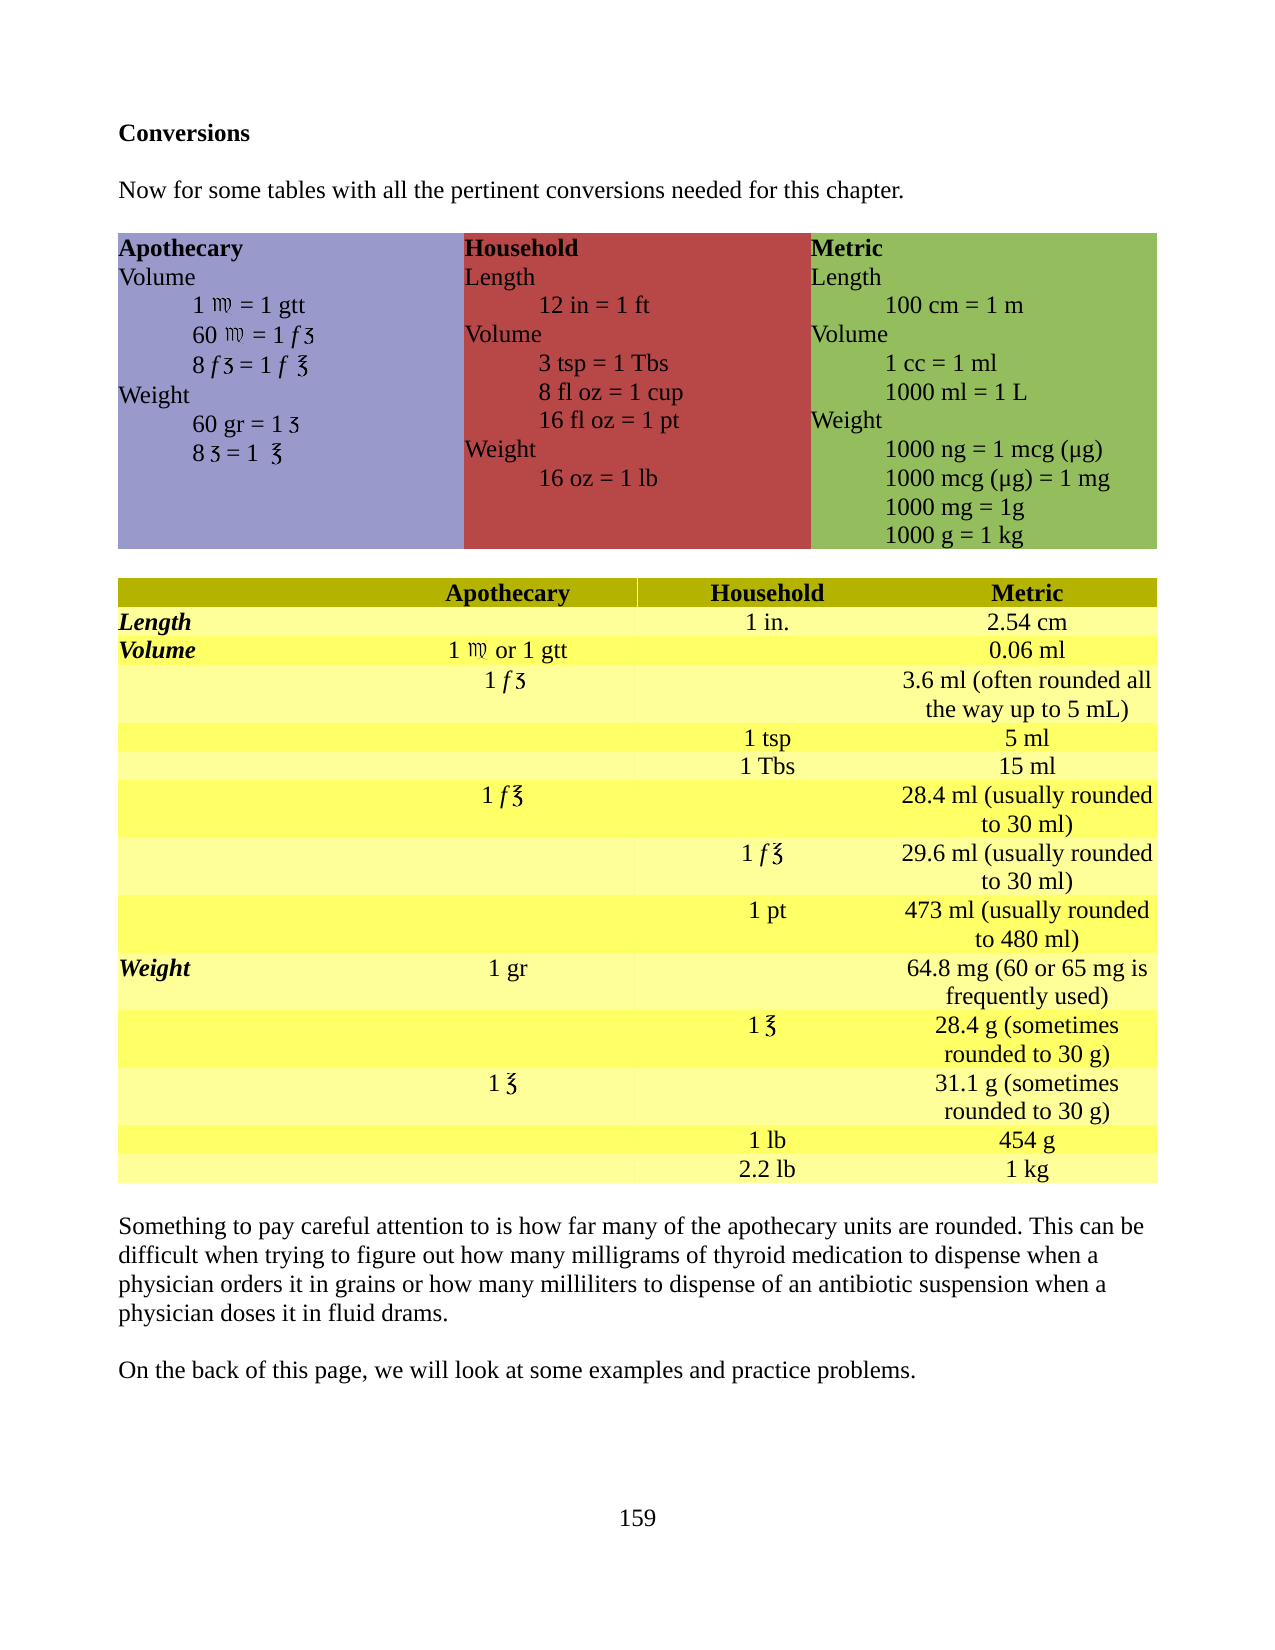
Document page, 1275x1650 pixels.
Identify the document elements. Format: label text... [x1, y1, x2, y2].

table_header Metric [897, 578, 1157, 607]
table_header Household Length 12 in = 1 ft Volume 3 tsp = 1 Tbs 8 fl oz = 1 cup 16 fl oz = 1 pt Weight 16 oz = 1 lb [464, 233, 811, 549]
table_cell [118, 665, 378, 723]
text Something to pay careful attention to is how far many of the apothecary units are rounded. This can be difficult when trying to figure out how many milligrams of thyroid medication to dispense when a physician orders it in grains or how many milliliters to dispense of an antibiotic suspension when a physician doses it in fluid drams. [118, 1211, 1157, 1326]
table_header Household [638, 578, 897, 607]
picture [265, 443, 287, 469]
table_cell [378, 751, 637, 780]
table_cell 1 kg [897, 1154, 1157, 1183]
picture [466, 636, 489, 666]
text On the back of this page, we will look at some examples and practice problems. [118, 1355, 1157, 1384]
table_cell 5 ml [897, 723, 1157, 751]
table_cell 473 ml (usually rounded to 480 ml) [897, 895, 1157, 953]
table_cell [378, 838, 637, 895]
picture [506, 785, 528, 811]
table_cell 1 f [378, 665, 637, 723]
table_cell [118, 780, 378, 838]
table_cell 64.8 mg (60 or 65 mg is frequently used) [897, 953, 1157, 1010]
table_cell [118, 1154, 378, 1183]
table_cell [118, 1068, 378, 1125]
table_cell 1 [638, 1010, 897, 1068]
table_cell 28.4 g (sometimes rounded to 30 g) [897, 1010, 1157, 1068]
table_cell 454 g [897, 1125, 1157, 1154]
table_cell [378, 1154, 637, 1183]
table_cell 29.6 ml (usually rounded to 30 ml) [897, 838, 1157, 895]
table_cell 1 pt [638, 895, 897, 953]
table_cell 1 in. [638, 607, 897, 636]
picture [223, 358, 233, 374]
table_cell [638, 780, 897, 838]
picture [289, 417, 299, 433]
text Conversions [118, 118, 1157, 147]
picture [304, 328, 314, 344]
table_header [118, 578, 378, 607]
picture [516, 673, 525, 689]
table_cell 1 lb [638, 1125, 897, 1154]
table_cell [378, 1125, 637, 1154]
table_cell [378, 1010, 637, 1068]
table_cell 3.6 ml (often rounded all the way up to 5 mL) [897, 665, 1157, 723]
table_cell Length [118, 607, 378, 636]
table_cell 1 f [638, 838, 897, 895]
table_cell 31.1 g (sometimes rounded to 30 g) [897, 1068, 1157, 1125]
table_cell [118, 1125, 378, 1154]
table_cell [638, 1068, 897, 1125]
table_cell [638, 636, 897, 665]
table_cell 2.2 lb [638, 1154, 897, 1183]
picture [760, 1015, 781, 1041]
picture [500, 1073, 522, 1099]
table_cell [378, 723, 637, 751]
table_cell 2.54 cm [897, 607, 1157, 636]
table_cell [118, 723, 378, 751]
table_header Apothecary Volume 1 = 1 gtt 60 = 1 f 8 f = 1 f Weight 60 gr = 1 8 = 1 [118, 233, 464, 549]
table_cell 1 tsp [638, 723, 897, 751]
table_cell 1 f [378, 780, 637, 838]
table_cell 1 [378, 1068, 637, 1125]
table_header Apothecary [378, 578, 637, 607]
table_header Metric Length 100 cm = 1 m Volume 1 cc = 1 ml 1000 ml = 1 L Weight 1000 ng = 1 mcg (μg) 1000 mcg (μg) = 1 mg 1000 mg = 1g 1000 g = 1 kg [811, 233, 1157, 549]
table_cell 15 ml [897, 751, 1157, 780]
table_cell [118, 751, 378, 780]
table_cell 1 Tbs [638, 751, 897, 780]
text Now for some tables with all the pertinent conversions needed for this chapter. [118, 176, 1157, 204]
picture [291, 355, 313, 381]
table_cell Weight [118, 953, 378, 1010]
table_cell [638, 953, 897, 1010]
table_cell [118, 1010, 378, 1068]
picture [210, 291, 246, 350]
table_cell 0.06 ml [897, 636, 1157, 665]
table_cell [118, 895, 378, 953]
picture [766, 843, 788, 869]
table_cell 1 gr [378, 953, 637, 1010]
table_cell [638, 665, 897, 723]
table_cell [378, 607, 637, 636]
table_cell or 1 gtt [489, 636, 637, 665]
picture [210, 446, 220, 462]
table_cell [118, 838, 378, 895]
table_cell [378, 895, 637, 953]
table_cell 1 [378, 636, 466, 665]
table_cell 28.4 ml (usually rounded to 30 ml) [897, 780, 1157, 838]
table_cell Volume [118, 636, 378, 665]
